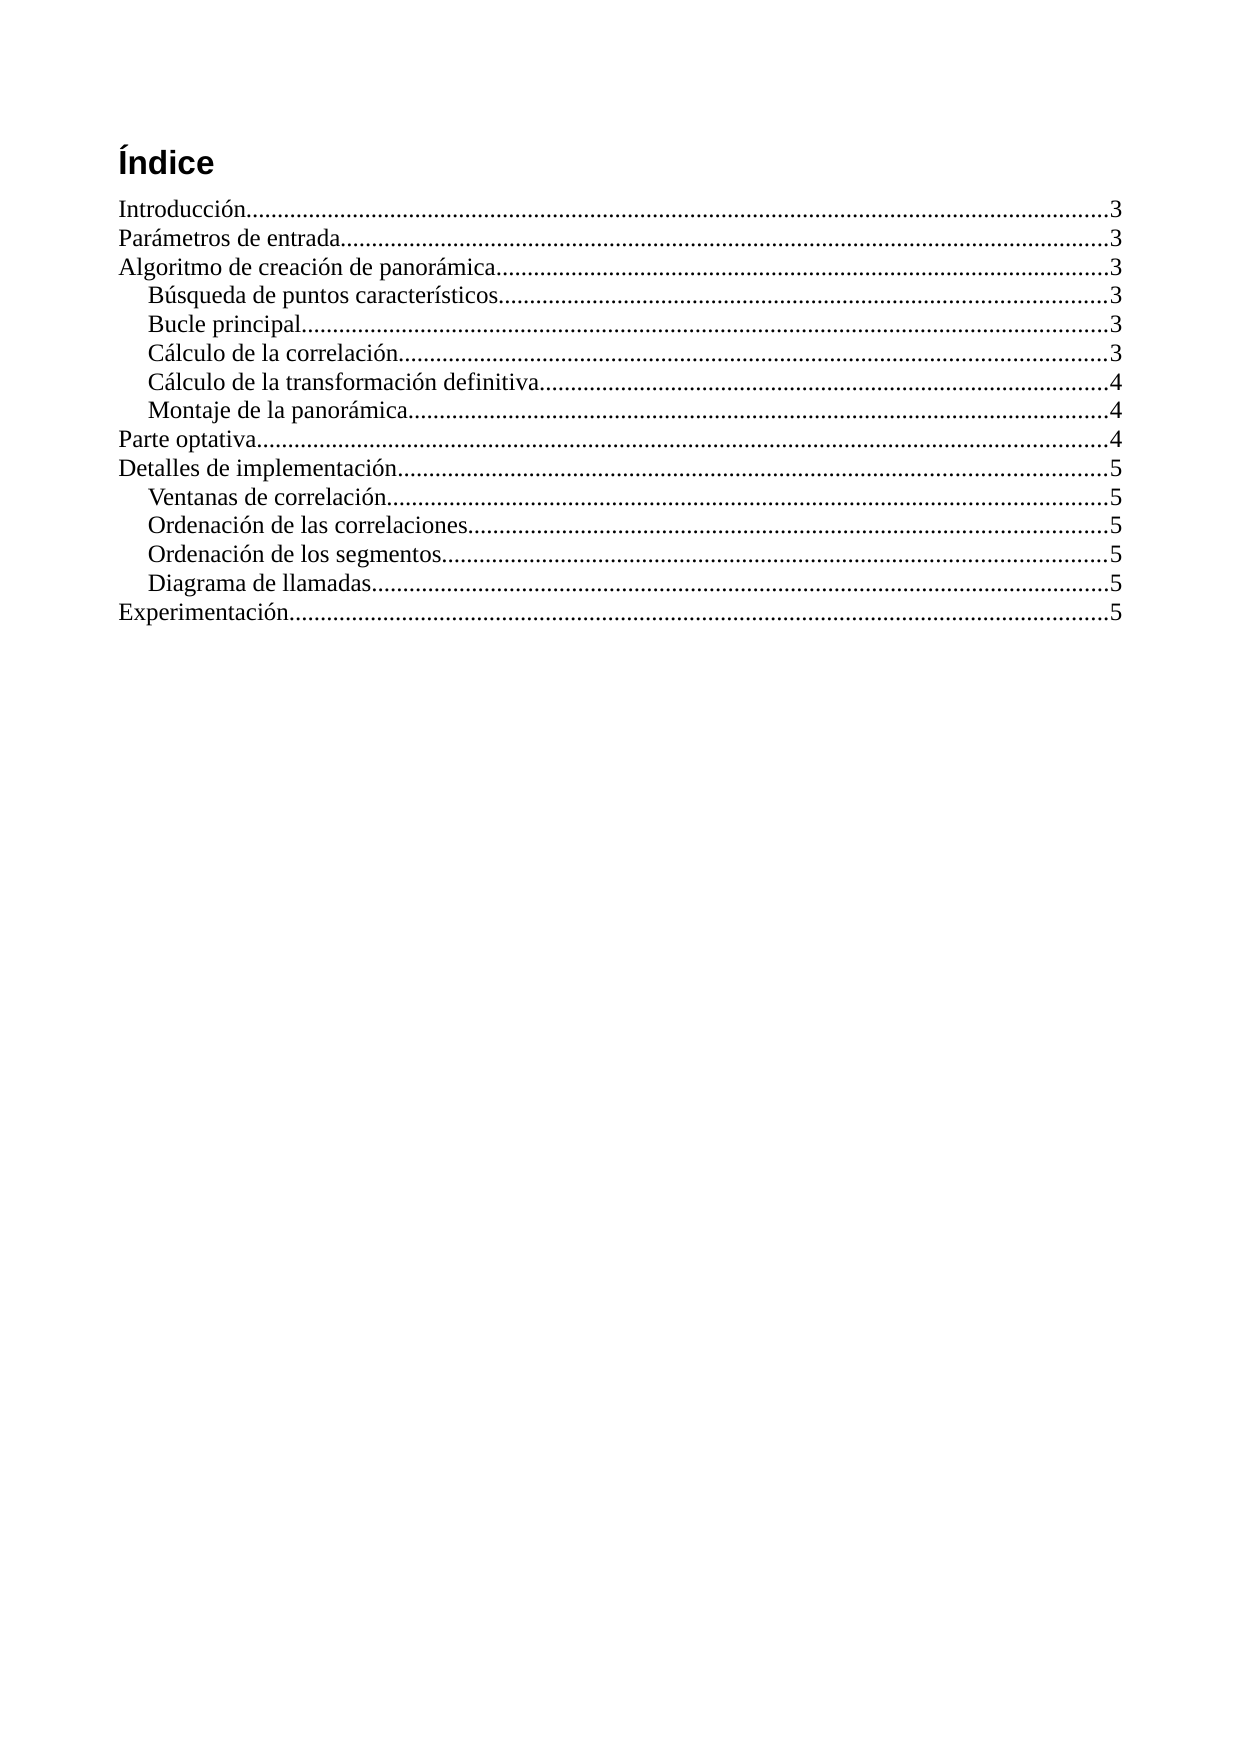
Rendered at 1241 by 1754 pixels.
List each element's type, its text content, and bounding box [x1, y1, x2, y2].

text Experimentación 5 [118, 597, 1122, 625]
text Ordenación de las correlaciones 5 [148, 510, 1122, 539]
text Detalles de implementación 5 [118, 453, 1122, 482]
text Montaje de la panorámica 4 [148, 395, 1122, 424]
text Algoritmo de creación de panorámica 3 [118, 252, 1122, 280]
text Ventanas de correlación 5 [148, 482, 1122, 510]
text Parte optativa 4 [118, 424, 1122, 453]
text Cálculo de la transformación definitiva 4 [148, 367, 1122, 395]
text Ordenación de los segmentos 5 [148, 539, 1122, 568]
text Introducción 3 [118, 194, 1122, 223]
text Bucle principal 3 [148, 309, 1122, 338]
text Búsqueda de puntos característicos 3 [148, 280, 1122, 309]
text Cálculo de la correlación 3 [148, 338, 1122, 367]
text Diagrama de llamadas 5 [148, 568, 1122, 597]
subtitle Índice [118, 143, 1122, 182]
text Parámetros de entrada 3 [118, 223, 1122, 252]
